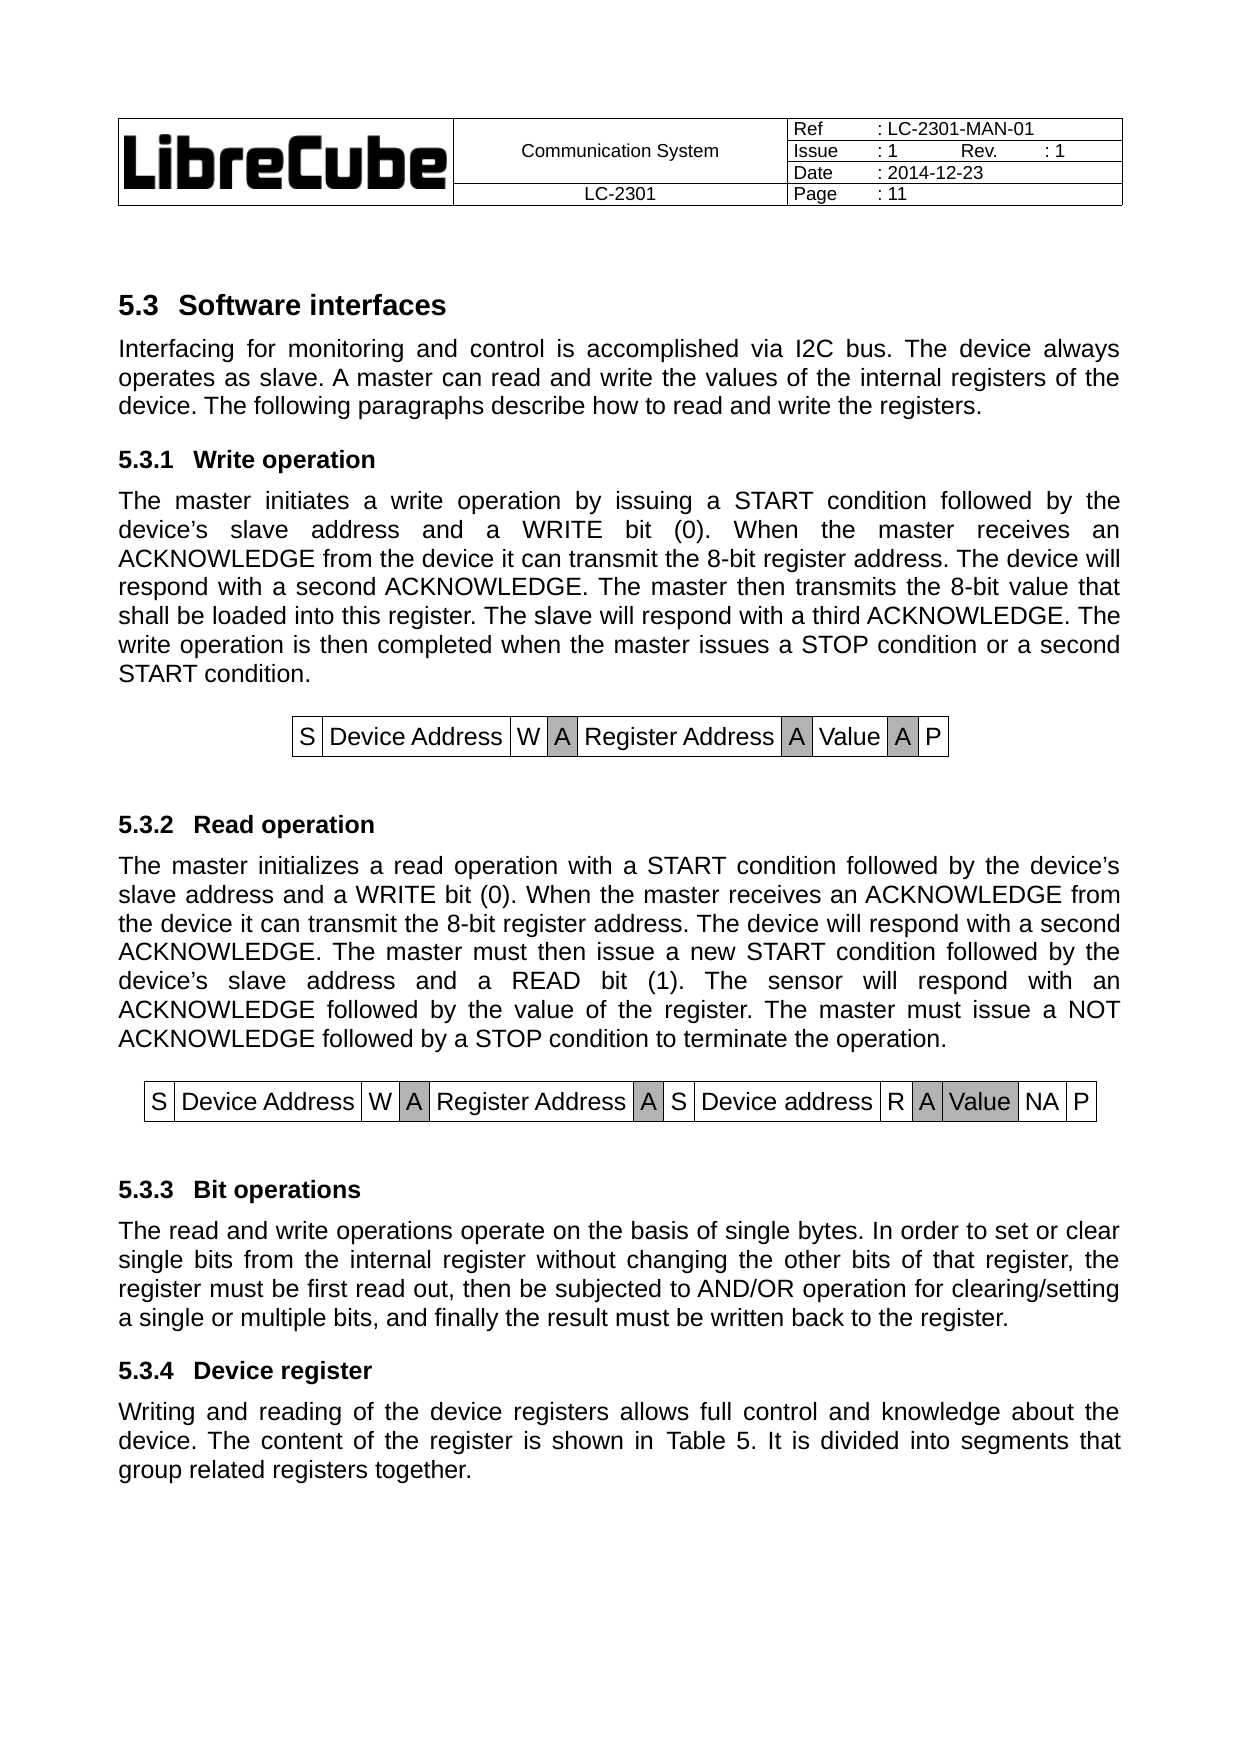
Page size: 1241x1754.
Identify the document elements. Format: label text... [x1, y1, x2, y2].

table_header S [293, 717, 322, 756]
text Interfacing for monitoring and control is accomplished via I2C bus. The device always operates as slave. A master can read and write the values of the internal registers of the device. The following paragraphs describe how to read and write the registers. [118, 334, 1122, 420]
table_header A [548, 717, 577, 756]
table_header Device Address [175, 1082, 361, 1121]
subtitle Software interfaces [118, 288, 1122, 321]
subtitle Bit operations [118, 1175, 1122, 1204]
table_header S [145, 1082, 174, 1121]
table_header NA [1019, 1082, 1066, 1121]
table_header Device Address [323, 717, 510, 756]
table_header S [664, 1082, 694, 1121]
table_header Value [813, 717, 887, 756]
text The master initiates a write operation by issuing a START condition followed by the device’s slave address and a WRITE bit (0). When the master receives an ACKNOWLEDGE from the device it can transmit the 8-bit register address. The device will respond with a second ACKNOWLEDGE. The master then transmits the 8-bit value that shall be loaded into this register. The slave will respond with a third ACKNOWLEDGE. The write operation is then completed when the master issues a STOP condition or a second START condition. [118, 486, 1122, 687]
table_header W [511, 717, 547, 756]
table_header A [634, 1082, 663, 1121]
subtitle Device register [118, 1356, 1122, 1385]
table_header A [400, 1082, 429, 1121]
table_header P [919, 717, 948, 756]
table_header P [1067, 1082, 1096, 1121]
table_header Register Address [578, 717, 781, 756]
text Writing and reading of the device registers allows full control and knowledge about the device. The content of the register is shown in Table 5. It is divided into segments that group related registers together. [118, 1397, 1122, 1483]
subtitle Read operation [118, 810, 1122, 839]
table_header Value [943, 1082, 1018, 1121]
subtitle Write operation [118, 445, 1122, 474]
table_header A [782, 717, 812, 756]
table_header Device address [695, 1082, 880, 1121]
table_header Register Address [430, 1082, 633, 1121]
text The read and write operations operate on the basis of single bytes. In order to set or clear single bits from the internal register without changing the other bits of that register, the register must be first read out, then be subjected to AND/OR operation for clearing/setting a single or multiple bits, and finally the result must be written back to the register. [118, 1216, 1122, 1331]
picture [124, 134, 447, 189]
table_header A [913, 1082, 942, 1121]
table_header W [362, 1082, 399, 1121]
text The master initializes a read operation with a START condition followed by the device’s slave address and a WRITE bit (0). When the master receives an ACKNOWLEDGE from the device it can transmit the 8-bit register address. The device will respond with a second ACKNOWLEDGE. The master must then issue a new START condition followed by the device’s slave address and a READ bit (1). The sensor will respond with an ACKNOWLEDGE followed by the value of the register. The master must issue a NOT ACKNOWLEDGE followed by a STOP condition to terminate the operation. [118, 851, 1122, 1052]
table_header A [888, 717, 918, 756]
table_header R [881, 1082, 912, 1121]
